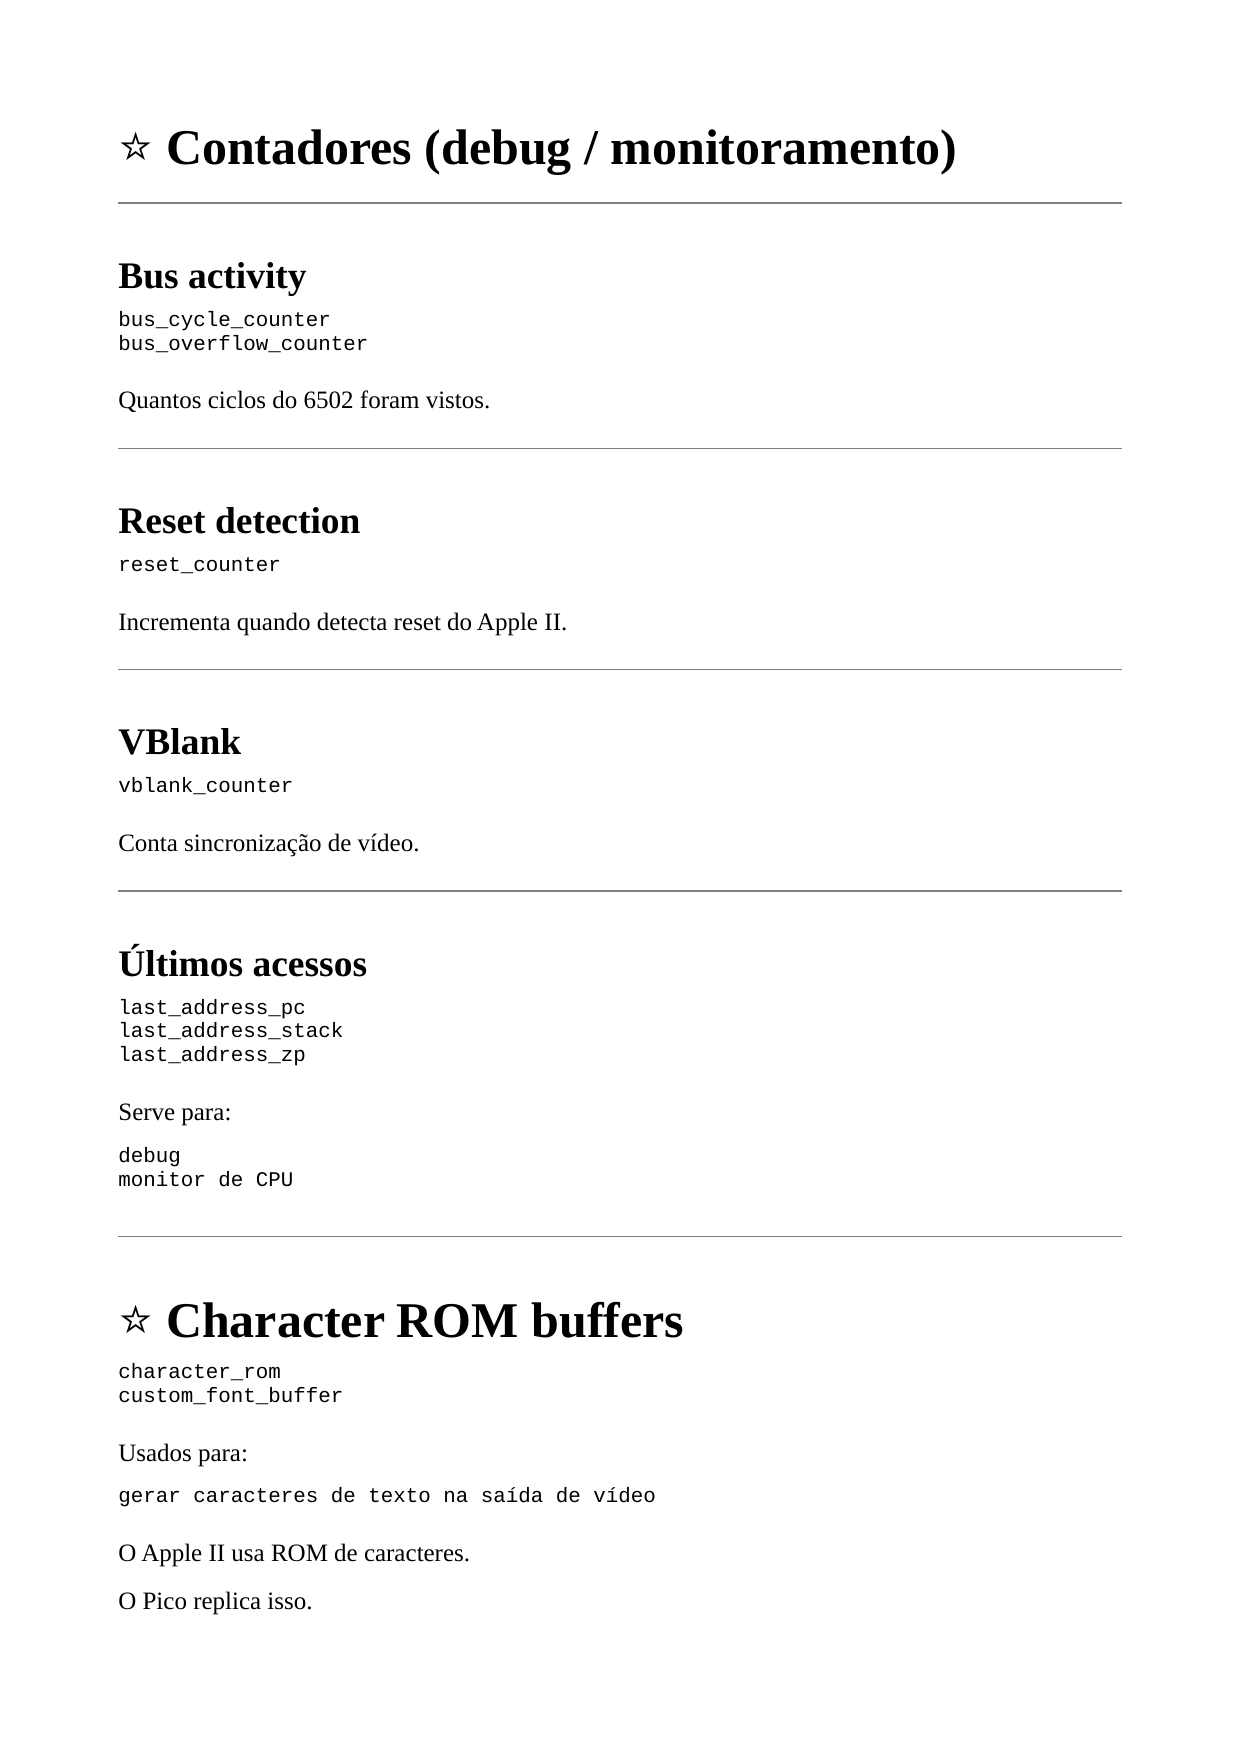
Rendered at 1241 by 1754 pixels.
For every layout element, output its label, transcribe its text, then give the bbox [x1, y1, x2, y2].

text custom_font_buffer [118, 1384, 1122, 1408]
text last_address_stack [118, 1021, 1122, 1044]
text character_rom [118, 1361, 1122, 1384]
subtitle ⭐ Character ROM buffers [118, 1291, 1122, 1348]
text vblank_counter [118, 775, 1122, 799]
text Usados para: [118, 1438, 1122, 1466]
text Incrementa quando detecta reset do Apple II. [118, 607, 1122, 636]
subtitle Últimos acessos [118, 941, 1122, 984]
text bus_cycle_counter [118, 309, 1122, 332]
text Quantos ciclos do 6502 foram vistos. [118, 386, 1122, 414]
text gerar caracteres de texto na saída de vídeo [118, 1485, 1122, 1509]
text O Pico replica isso. [118, 1586, 1122, 1615]
subtitle VBlank [118, 720, 1122, 763]
text monitor de CPU [118, 1168, 1122, 1192]
text O Apple II usa ROM de caracteres. [118, 1538, 1122, 1567]
subtitle Bus activity [118, 253, 1122, 296]
text Conta sincronização de vídeo. [118, 828, 1122, 857]
text last_address_zp [118, 1044, 1122, 1068]
text last_address_pc [118, 997, 1122, 1021]
text reset_counter [118, 554, 1122, 578]
subtitle ⭐ Contadores (debug / monitoramento) [118, 118, 1122, 176]
subtitle Reset detection [118, 498, 1122, 541]
text bus_overflow_counter [118, 332, 1122, 356]
text Serve para: [118, 1097, 1122, 1126]
text debug [118, 1145, 1122, 1168]
